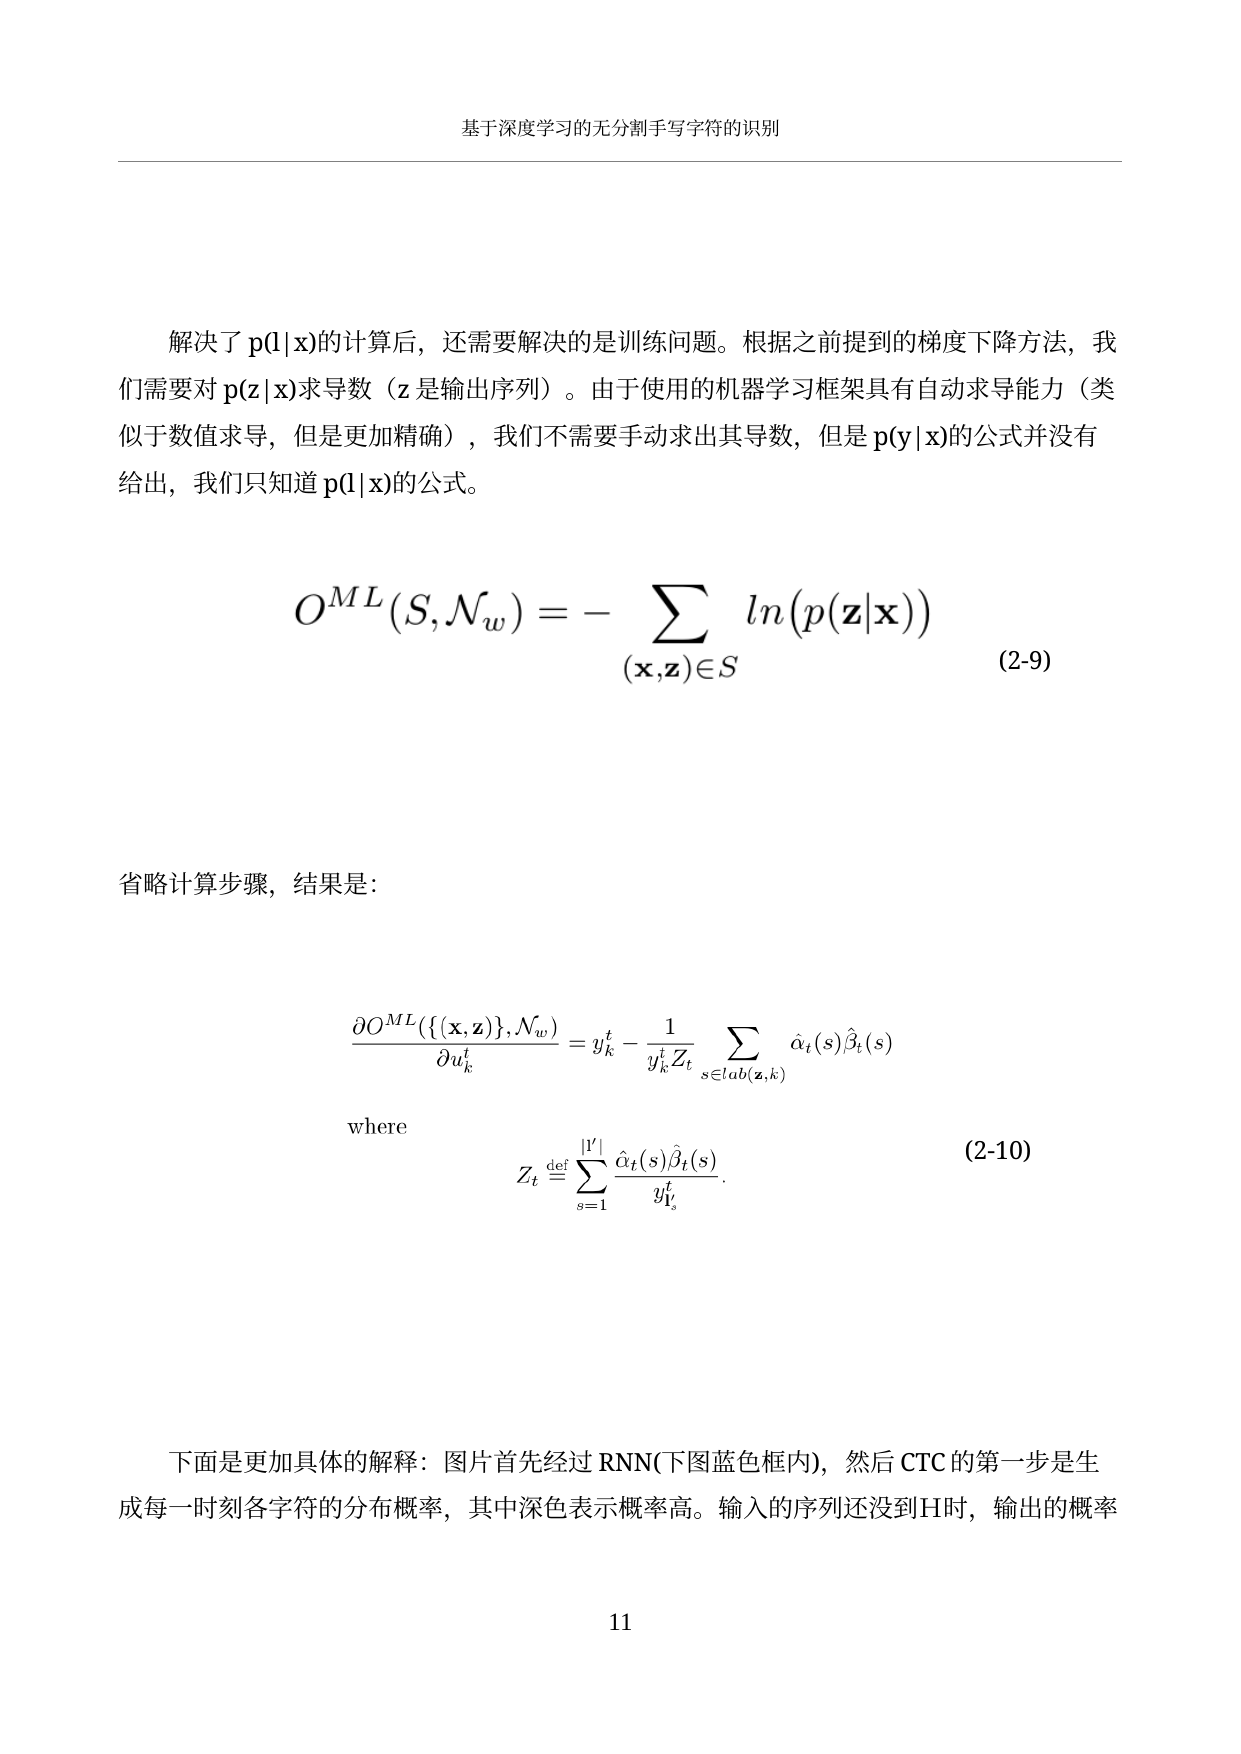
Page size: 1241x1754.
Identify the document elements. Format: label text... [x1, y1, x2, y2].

text (2-10) [907, 1132, 1122, 1166]
text [118, 1132, 333, 1166]
text 下面是更加具体的解释：图片首先经过RNN(下图蓝色框内)，然后CTC的第一步是生成每一时刻各字符的分布概率，其中深色表示概率高。输入的序列还没到Ｈ时，输出的概率 [118, 1442, 1122, 1525]
text [118, 643, 274, 677]
text 省略计算步骤，结果是： [118, 864, 1122, 900]
picture [274, 555, 966, 711]
text 解决了p(l|x)的计算后，还需要解决的是训练问题。根据之前提到的梯度下降方法，我们需要对p(z|x)求导数（z是输出序列）。由于使用的机器学习框架具有自动求导能力（类似于数值求导，但是更加精确），我们不需要手动求出其导数，但是p(y|x)的公式并没有给出，我们只知道p(l|x)的公式。 [118, 323, 1122, 499]
picture [333, 999, 907, 1219]
text (2-9) [966, 643, 1122, 677]
